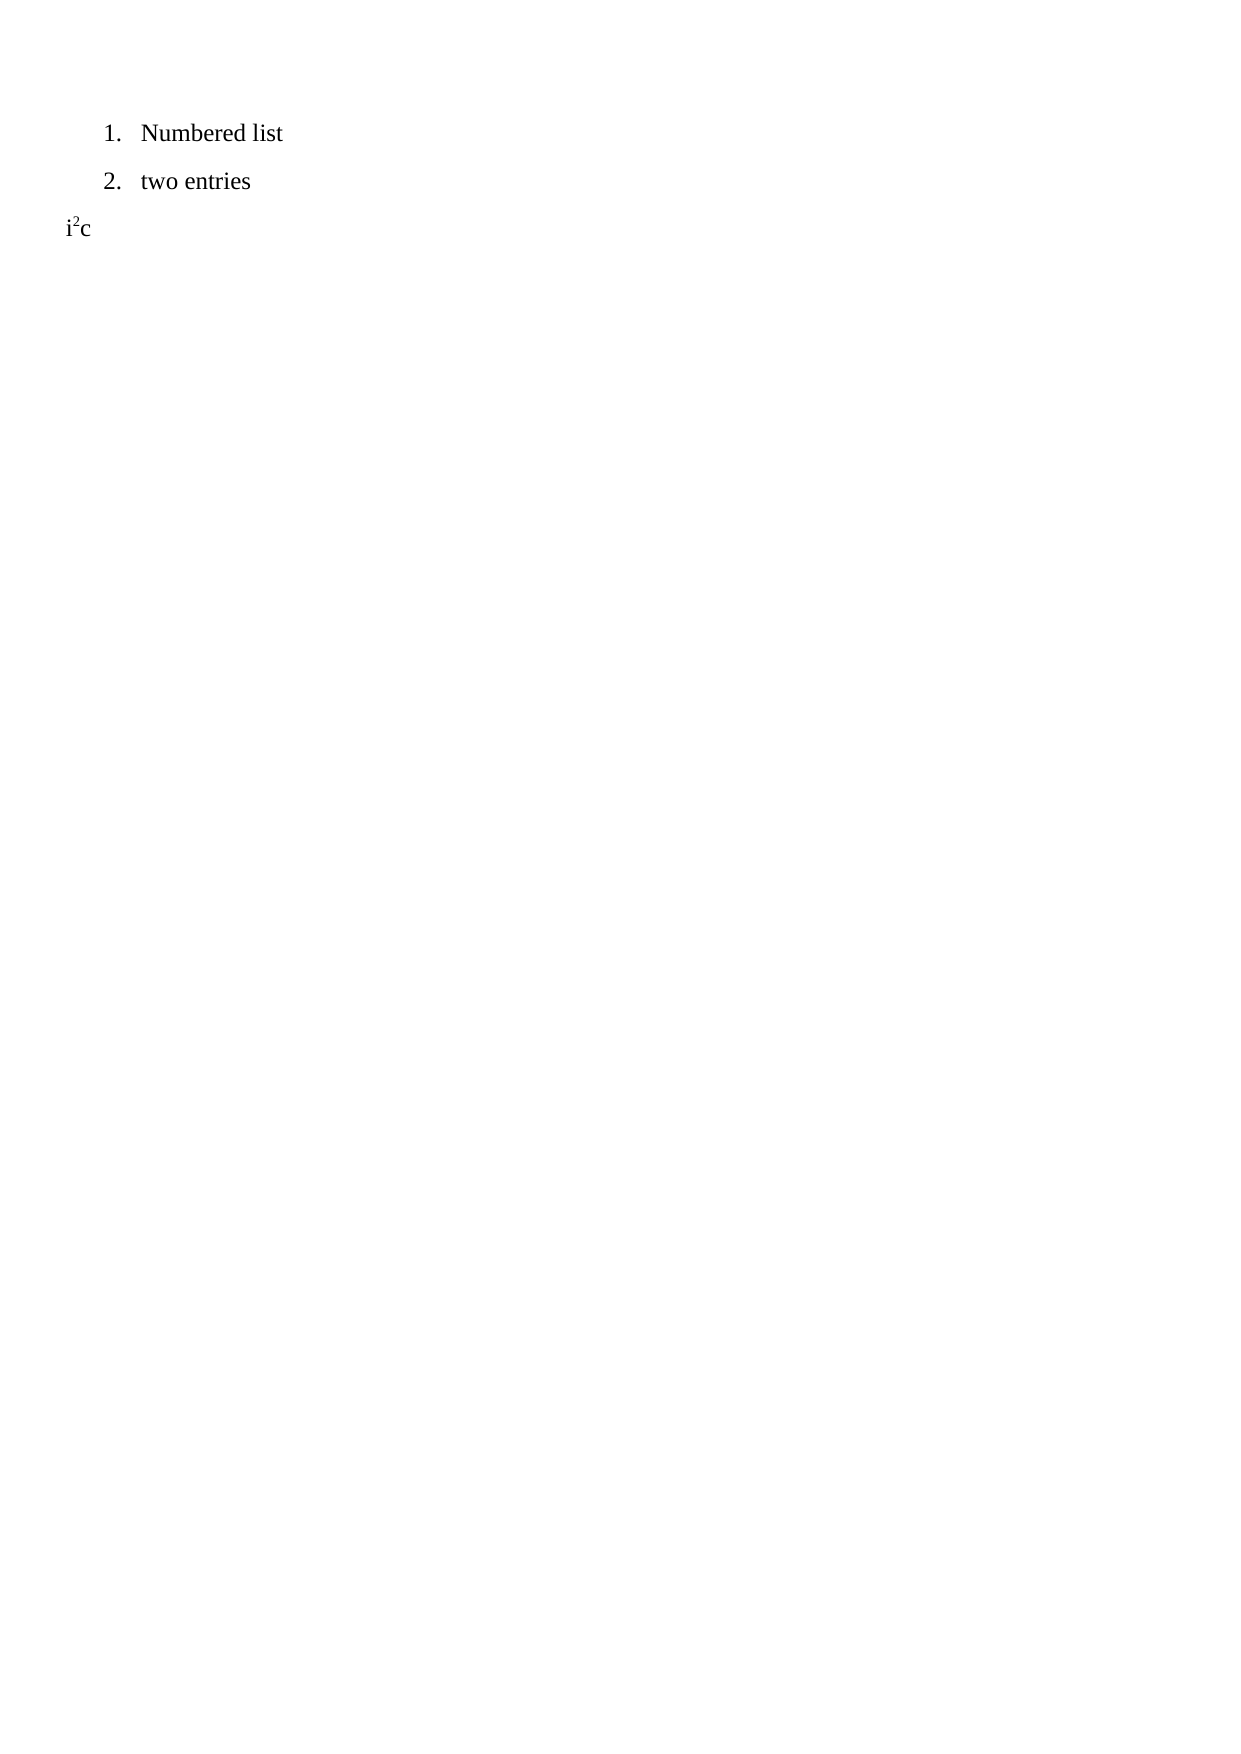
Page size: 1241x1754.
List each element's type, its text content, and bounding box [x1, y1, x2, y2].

list two entries [103, 166, 1177, 194]
text i2c [66, 213, 1177, 242]
list Numbered list [103, 118, 1177, 147]
